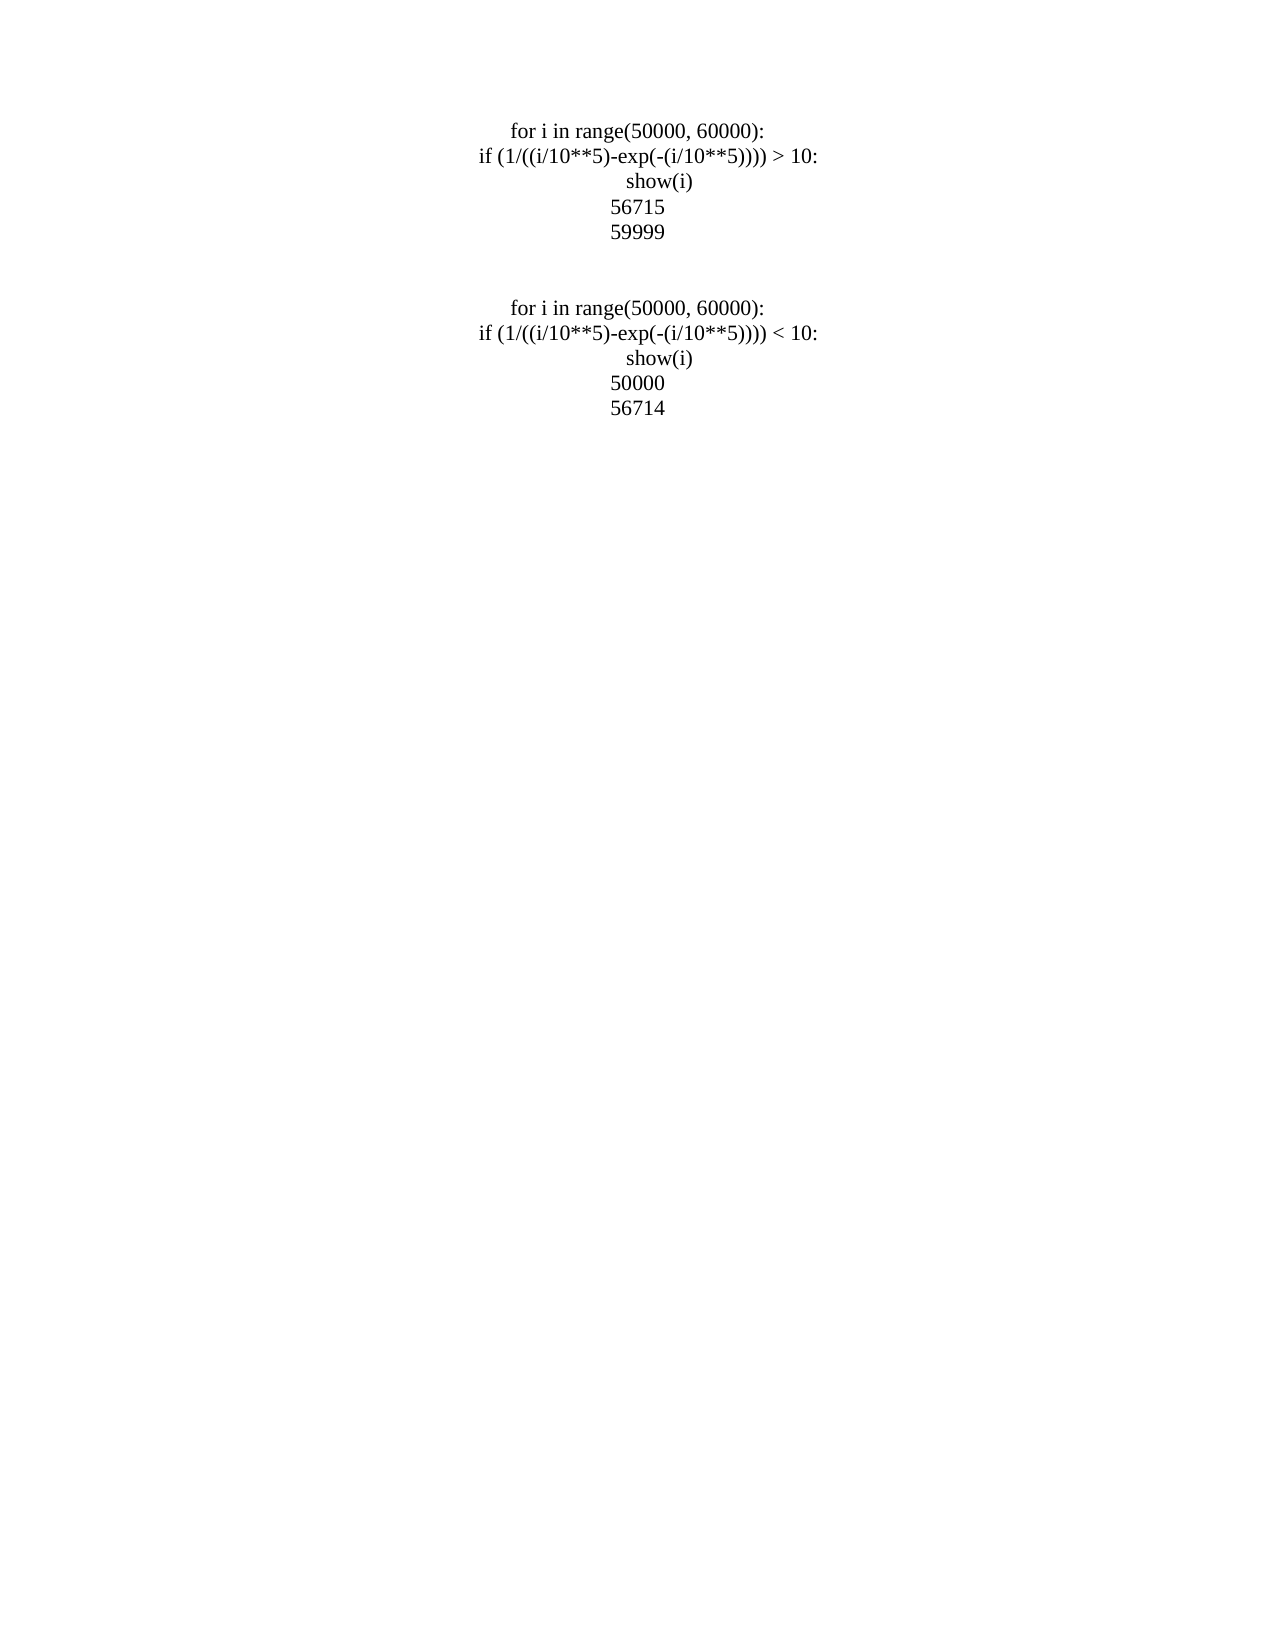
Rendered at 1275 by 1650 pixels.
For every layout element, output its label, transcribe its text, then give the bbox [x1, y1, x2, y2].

text 50000 [118, 370, 1157, 395]
text for i in range(50000, 60000): [118, 118, 1157, 143]
text if (1/((i/10**5)-exp(-(i/10**5)))) < 10: [118, 320, 1157, 345]
text show(i) [118, 345, 1157, 370]
text for i in range(50000, 60000): [118, 294, 1157, 320]
text show(i) [118, 168, 1157, 194]
text if (1/((i/10**5)-exp(-(i/10**5)))) > 10: [118, 143, 1157, 168]
text 56714 [118, 395, 1157, 421]
text 59999 [118, 219, 1157, 244]
text 56715 [118, 194, 1157, 219]
